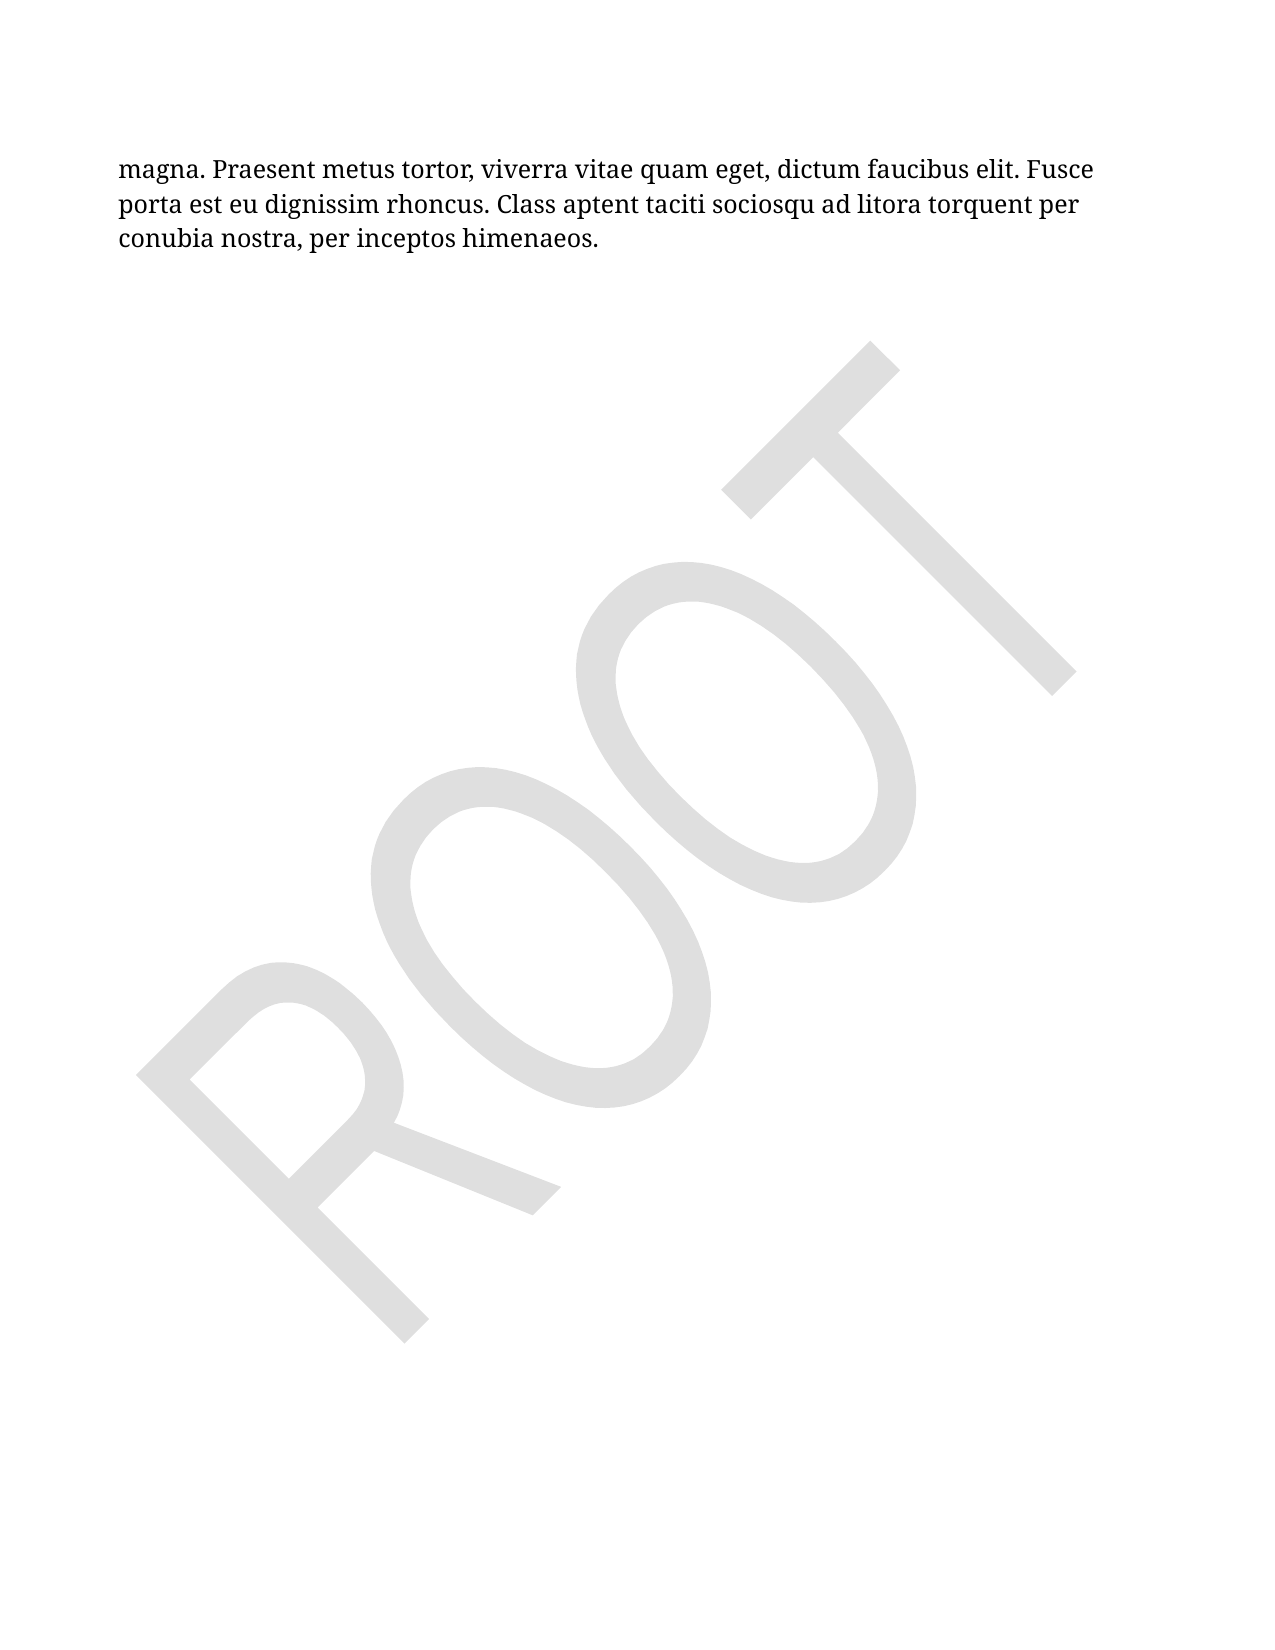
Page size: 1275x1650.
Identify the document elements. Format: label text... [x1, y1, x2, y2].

text magna. Praesent metus tortor, viverra vitae quam eget, dictum faucibus elit. Fusce porta est eu dignissim rhoncus. Class aptent taciti sociosqu ad litora torquent per conubia nostra, per inceptos himenaeos. [118, 152, 1157, 254]
